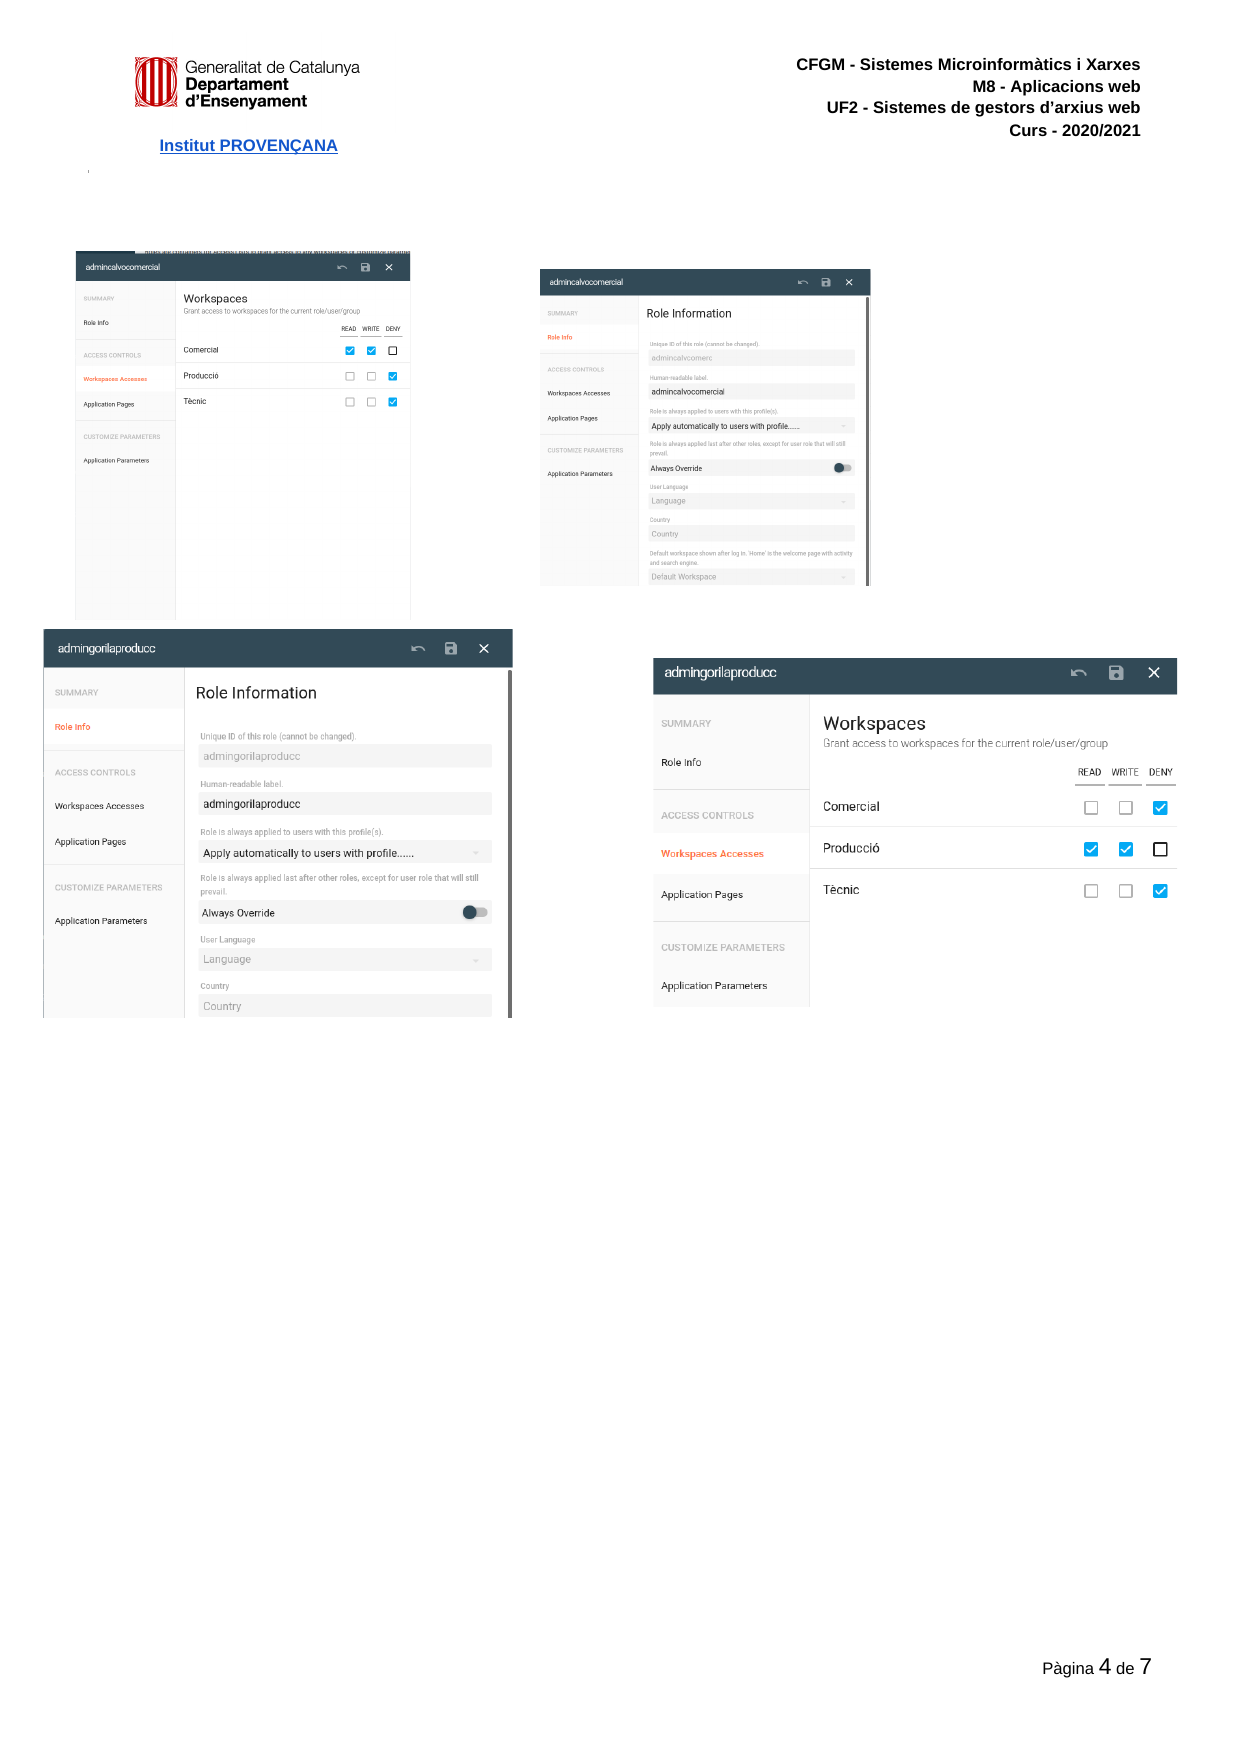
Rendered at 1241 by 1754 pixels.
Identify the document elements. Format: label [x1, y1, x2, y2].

picture [75, 251, 411, 620]
picture [98, 32, 396, 133]
picture [653, 658, 1178, 1007]
picture [540, 269, 871, 586]
picture [43, 629, 513, 1018]
